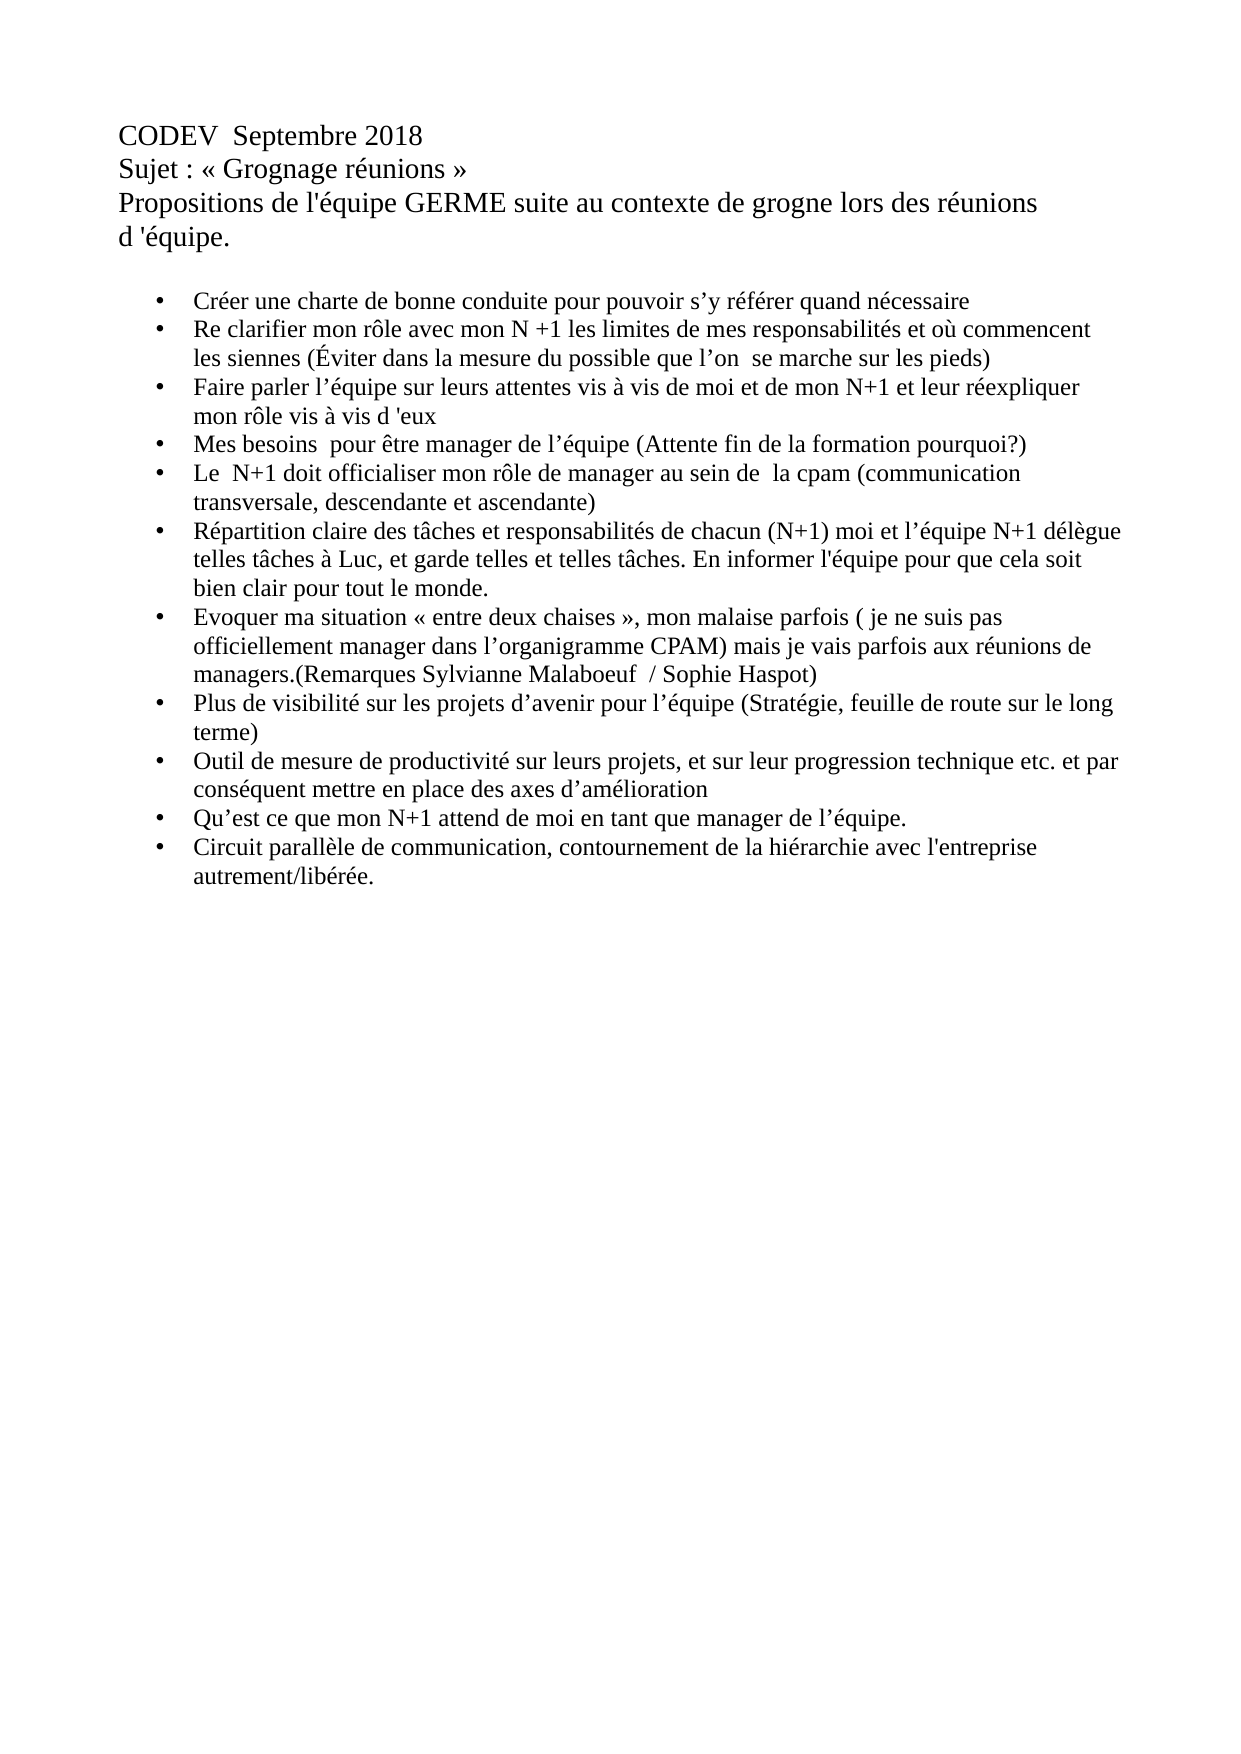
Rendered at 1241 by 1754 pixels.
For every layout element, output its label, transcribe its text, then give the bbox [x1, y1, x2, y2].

list Créer une charte de bonne conduite pour pouvoir s’y référer quand nécessaire [156, 286, 1122, 314]
list Outil de mesure de productivité sur leurs projets, et sur leur progression technique etc. et par conséquent mettre en place des axes d’amélioration [156, 746, 1122, 803]
list Re clarifier mon rôle avec mon N +1 les limites de mes responsabilités et où commencent les siennes (Éviter dans la mesure du possible que l’on se marche sur les pieds) [156, 314, 1122, 372]
list Mes besoins pour être manager de l’équipe (Attente fin de la formation pourquoi?) [156, 429, 1122, 458]
list Le N+1 doit officialiser mon rôle de manager au sein de la cpam (communication transversale, descendante et ascendante) [156, 458, 1122, 516]
text Sujet : « Grognage réunions » [118, 152, 1122, 185]
text Propositions de l'équipe GERME suite au contexte de grogne lors des réunions d 'équipe. [118, 185, 1122, 252]
list Répartition claire des tâches et responsabilités de chacun (N+1) moi et l’équipe N+1 délègue telles tâches à Luc, et garde telles et telles tâches. En informer l'équipe pour que cela soit bien clair pour tout le monde. [156, 516, 1122, 602]
list Faire parler l’équipe sur leurs attentes vis à vis de moi et de mon N+1 et leur réexpliquer mon rôle vis à vis d 'eux [156, 372, 1122, 429]
list Circuit parallèle de communication, contournement de la hiérarchie avec l'entreprise autrement/libérée. [156, 832, 1122, 889]
list Qu’est ce que mon N+1 attend de moi en tant que manager de l’équipe. [156, 803, 1122, 832]
text CODEV Septembre 2018 [118, 118, 1122, 152]
list Evoquer ma situation « entre deux chaises », mon malaise parfois ( je ne suis pas officiellement manager dans l’organigramme CPAM) mais je vais parfois aux réunions de managers.(Remarques Sylvianne Malaboeuf / Sophie Haspot) [156, 602, 1122, 688]
list Plus de visibilité sur les projets d’avenir pour l’équipe (Stratégie, feuille de route sur le long terme) [156, 688, 1122, 746]
